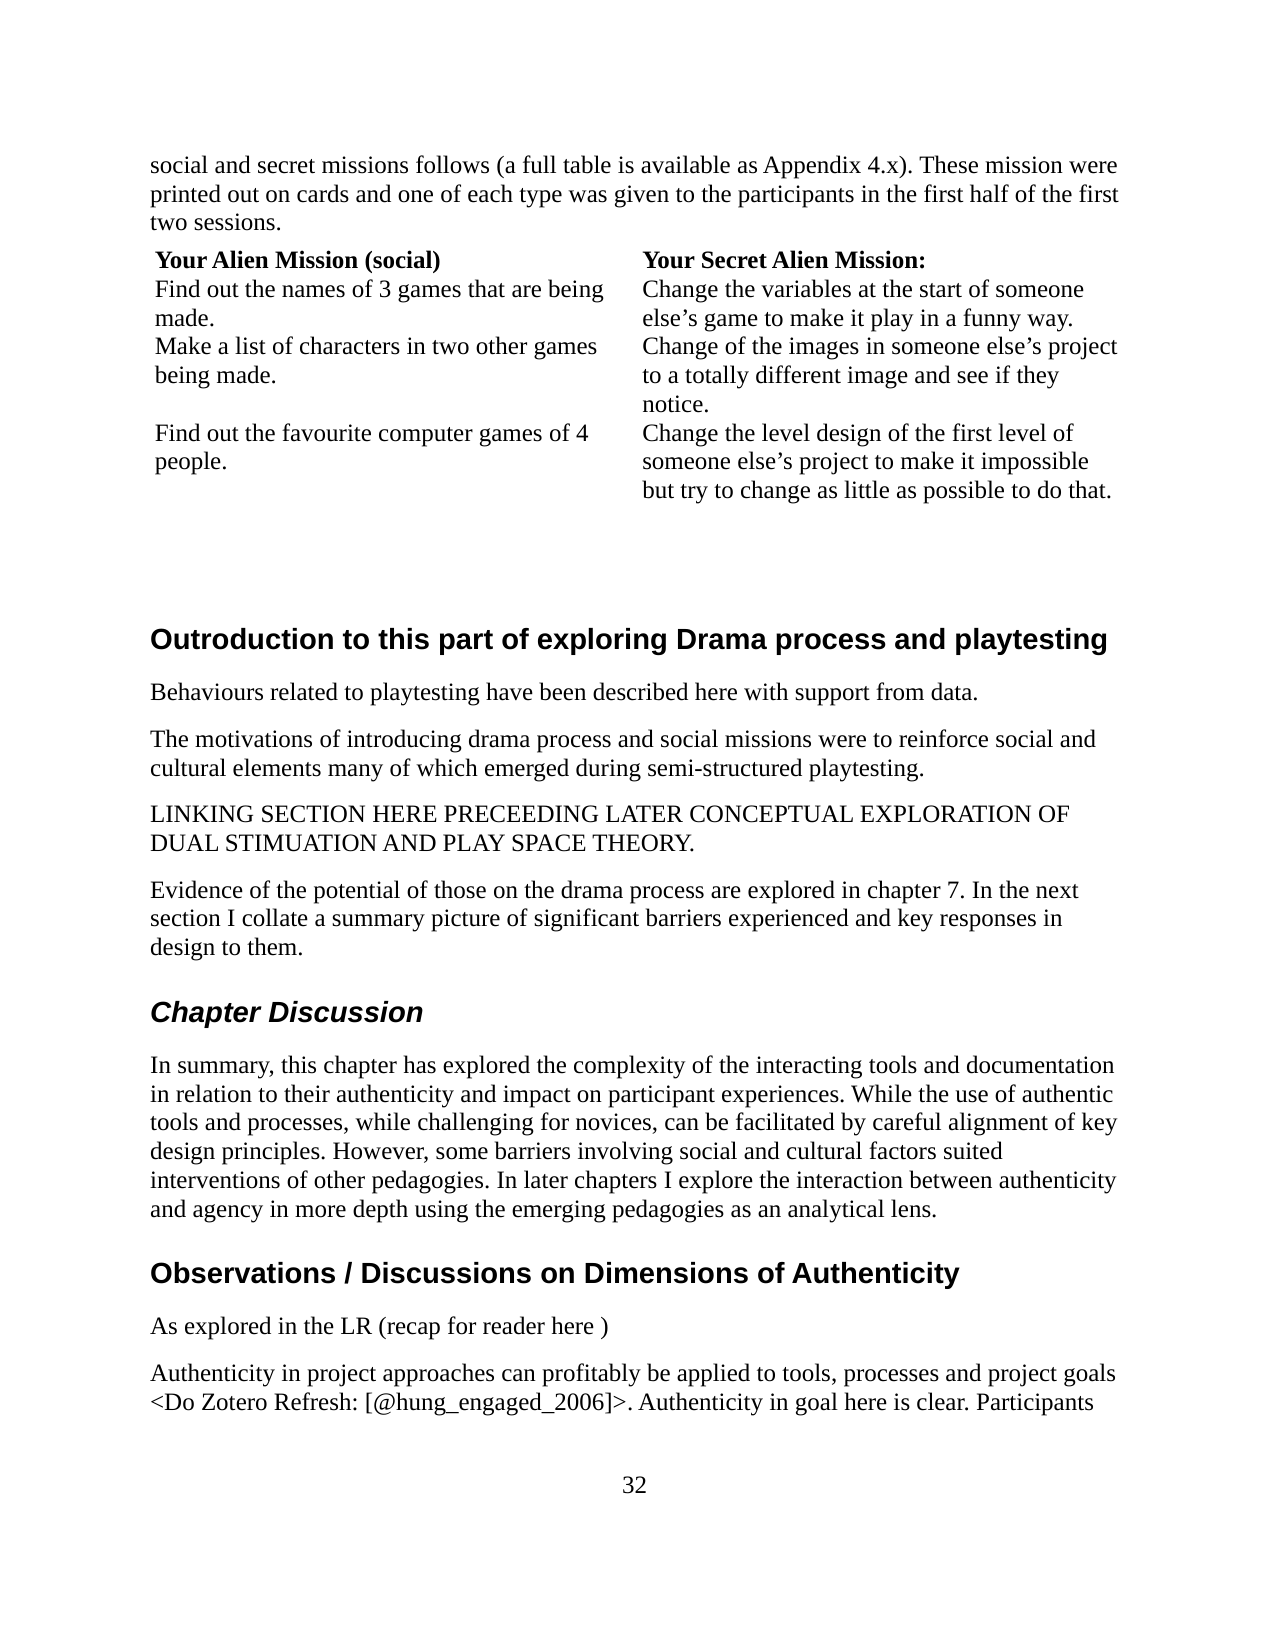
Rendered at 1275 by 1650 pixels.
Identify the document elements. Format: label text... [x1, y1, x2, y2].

table_cell Change the level design of the first level of someone else’s project to make it impossible but try to change as little as possible to do that. [638, 418, 1125, 504]
subtitle Observations / Discussions on Dimensions of Authenticity [150, 1256, 1125, 1290]
table_cell Find out the favourite computer games of 4 people. [150, 418, 637, 504]
table_cell Change of the images in someone else’s project to a totally different image and see if they notice. [638, 331, 1125, 418]
subtitle Chapter Discussion [150, 995, 1125, 1028]
text Evidence of the potential of those on the drama process are explored in chapter 7. In the next section I collate a summary picture of significant barriers experienced and key responses in design to them. [150, 875, 1125, 961]
subtitle Outroduction to this part of exploring Drama process and playtesting [150, 622, 1125, 656]
table_header Your Alien Mission (social) [150, 245, 637, 274]
table_cell Change the variables at the start of someone else’s game to make it play in a funny way. [638, 274, 1125, 331]
text As explored in the LR (recap for reader here ) [150, 1311, 1125, 1340]
text The motivations of introducing drama process and social missions were to reinforce social and cultural elements many of which emerged during semi-structured playtesting. [150, 724, 1125, 781]
table_header Your Secret Alien Mission: [638, 245, 1125, 274]
text Authenticity in project approaches can profitably be applied to tools, processes and project goals <Do Zotero Refresh: [@hung_engaged_2006]>. Authenticity in goal here is clear. Participants [150, 1358, 1125, 1416]
table_cell Find out the names of 3 games that are being made. [150, 274, 637, 331]
text In summary, this chapter has explored the complexity of the interacting tools and documentation in relation to their authenticity and impact on participant experiences. While the use of authentic tools and processes, while challenging for novices, can be facilitated by careful alignment of key design principles. However, some barriers involving social and cultural factors suited interventions of other pedagogies. In later chapters I explore the interaction between authenticity and agency in more depth using the emerging pedagogies as an analytical lens. [150, 1050, 1125, 1222]
table_cell Make a list of characters in two other games being made. [150, 331, 637, 418]
text social and secret missions follows (a full table is available as Appendix 4.x). These mission were printed out on cards and one of each type was given to the participants in the first half of the first two sessions. [150, 150, 1125, 236]
text Behaviours related to playtesting have been described here with support from data. [150, 677, 1125, 706]
text LINKING SECTION HERE PRECEEDING LATER CONCEPTUAL EXPLORATION OF DUAL STIMUATION AND PLAY SPACE THEORY. [150, 799, 1125, 857]
